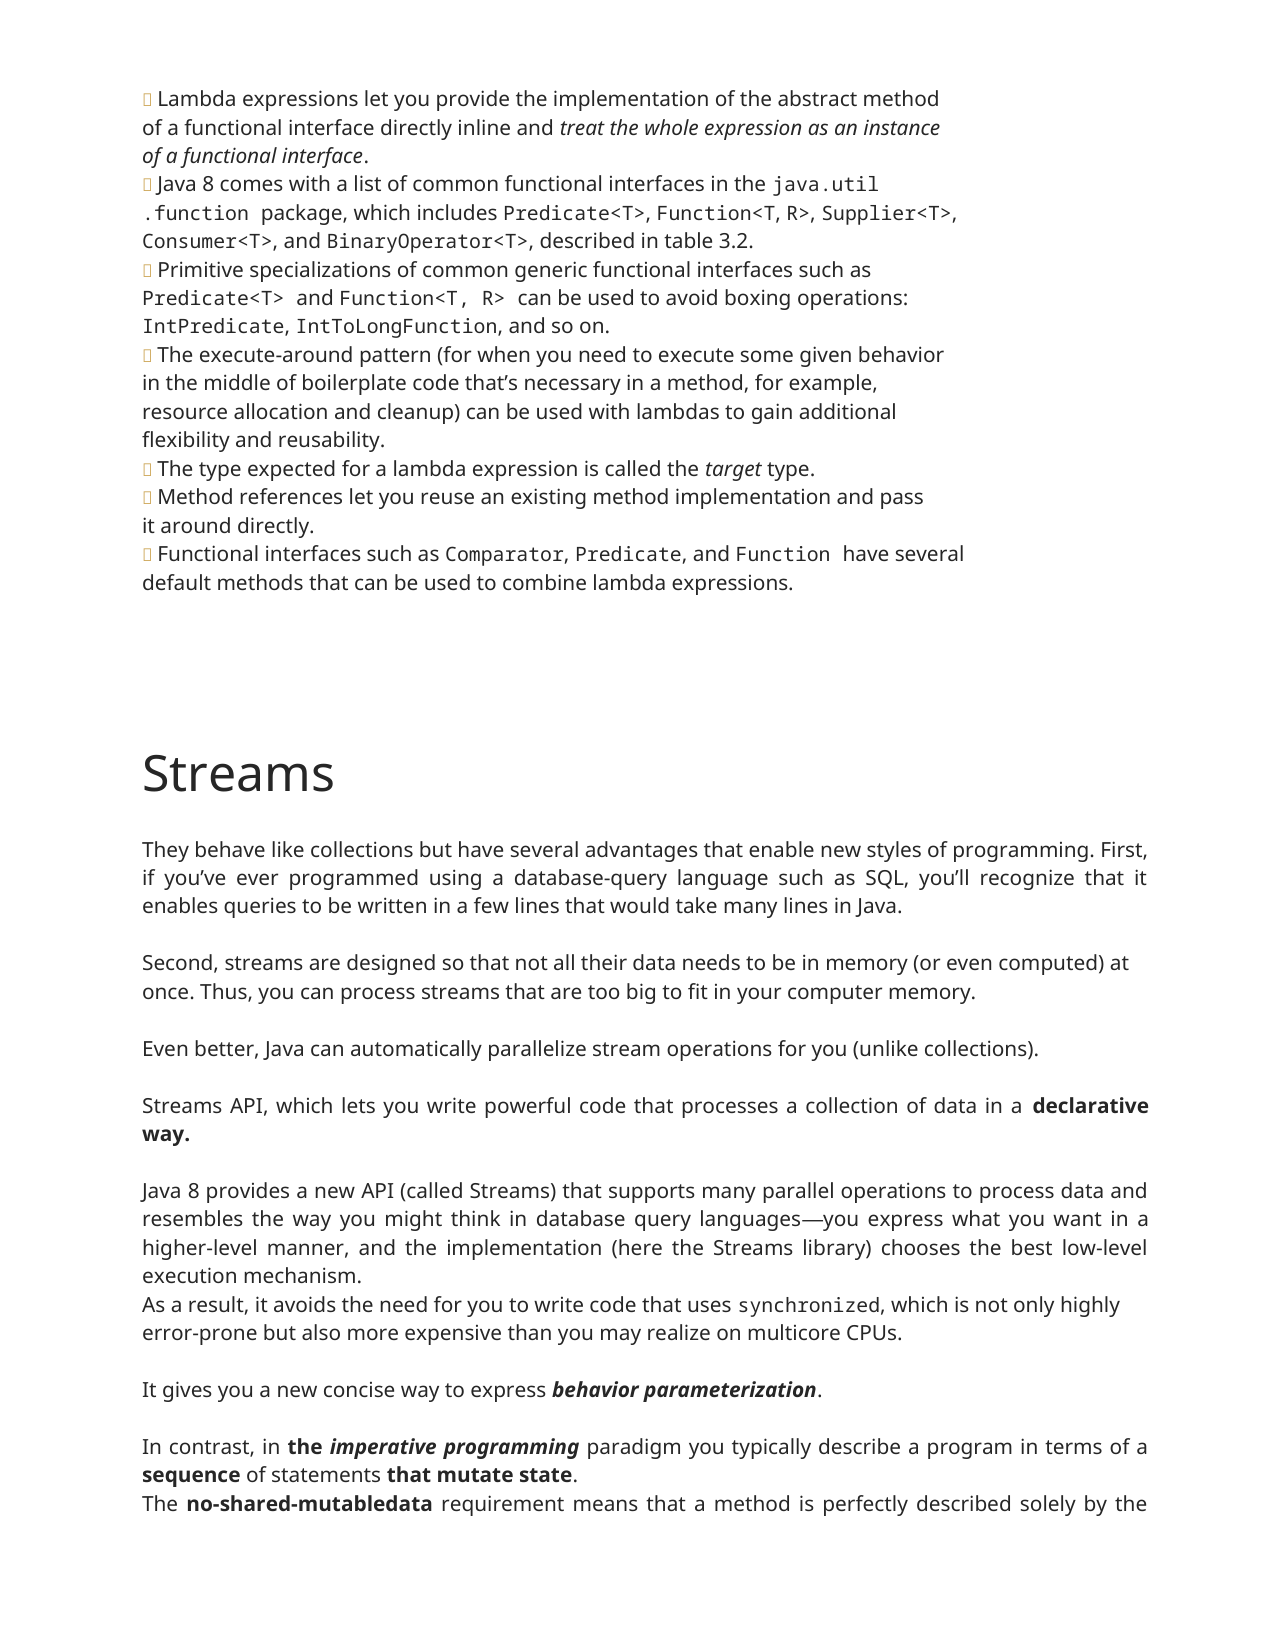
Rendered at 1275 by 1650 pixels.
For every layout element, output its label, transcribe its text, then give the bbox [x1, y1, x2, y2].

text Streams [142, 738, 1149, 806]
text of a functional interface. [142, 141, 1149, 169]
text Streams API, which lets you write powerful code that processes a collection of data in a declarative way. [142, 1091, 1149, 1148]
text Predicate<T> and Function<T, R> can be used to avoid boxing operations: [142, 283, 1149, 312]
text They behave like collections but have several advantages that enable new styles of programming. First, if you’ve ever programmed using a database-query language such as SQL, you’ll recognize that it enables queries to be written in a few lines that would take many lines in Java. [142, 835, 1149, 920]
text of a functional interface directly inline and treat the whole expression as an instance [142, 113, 1149, 141]
text once. Thus, you can process streams that are too big to fit in your computer memory. [142, 977, 1149, 1005]
text .function package, which includes Predicate<T>, Function<T, R>, Supplier<T>, [142, 198, 1149, 226]
text  The type expected for a lambda expression is called the target type. [142, 454, 1149, 482]
text It gives you a new concise way to express behavior parameterization. [142, 1375, 1149, 1403]
text default methods that can be used to combine lambda expressions. [142, 568, 1149, 596]
text The no-shared-mutabledata requirement means that a method is perfectly described solely by the [142, 1489, 1149, 1517]
text Consumer<T>, and BinaryOperator<T>, described in table 3.2. [142, 226, 1149, 255]
text flexibility and reusability. [142, 425, 1149, 454]
text  Lambda expressions let you provide the implementation of the abstract method [142, 84, 1149, 113]
text In contrast, in the imperative programming paradigm you typically describe a program in terms of a sequence of statements that mutate state. [142, 1432, 1149, 1489]
text Even better, Java can automatically parallelize stream operations for you (unlike collections). [142, 1034, 1149, 1062]
text  Primitive specializations of common generic functional interfaces such as [142, 255, 1149, 283]
text in the middle of boilerplate code that’s necessary in a method, for example, [142, 368, 1149, 397]
text As a result, it avoids the need for you to write code that uses synchronized, which is not only highly [142, 1290, 1149, 1318]
text it around directly. [142, 511, 1149, 539]
text  Method references let you reuse an existing method implementation and pass [142, 482, 1149, 511]
text  The execute-around pattern (for when you need to execute some given behavior [142, 340, 1149, 368]
text Java 8 provides a new API (called Streams) that supports many parallel operations to process data and resembles the way you might think in database query languages—you express what you want in a higher-level manner, and the implementation (here the Streams library) chooses the best low-level execution mechanism. [142, 1176, 1149, 1290]
text Second, streams are designed so that not all their data needs to be in memory (or even computed) at [142, 948, 1149, 977]
text resource allocation and cleanup) can be used with lambdas to gain additional [142, 397, 1149, 425]
text IntPredicate, IntToLongFunction, and so on. [142, 312, 1149, 340]
text  Java 8 comes with a list of common functional interfaces in the java.util [142, 169, 1149, 198]
text  Functional interfaces such as Comparator, Predicate, and Function have several [142, 539, 1149, 568]
text error-prone but also more expensive than you may realize on multicore CPUs. [142, 1318, 1149, 1347]
